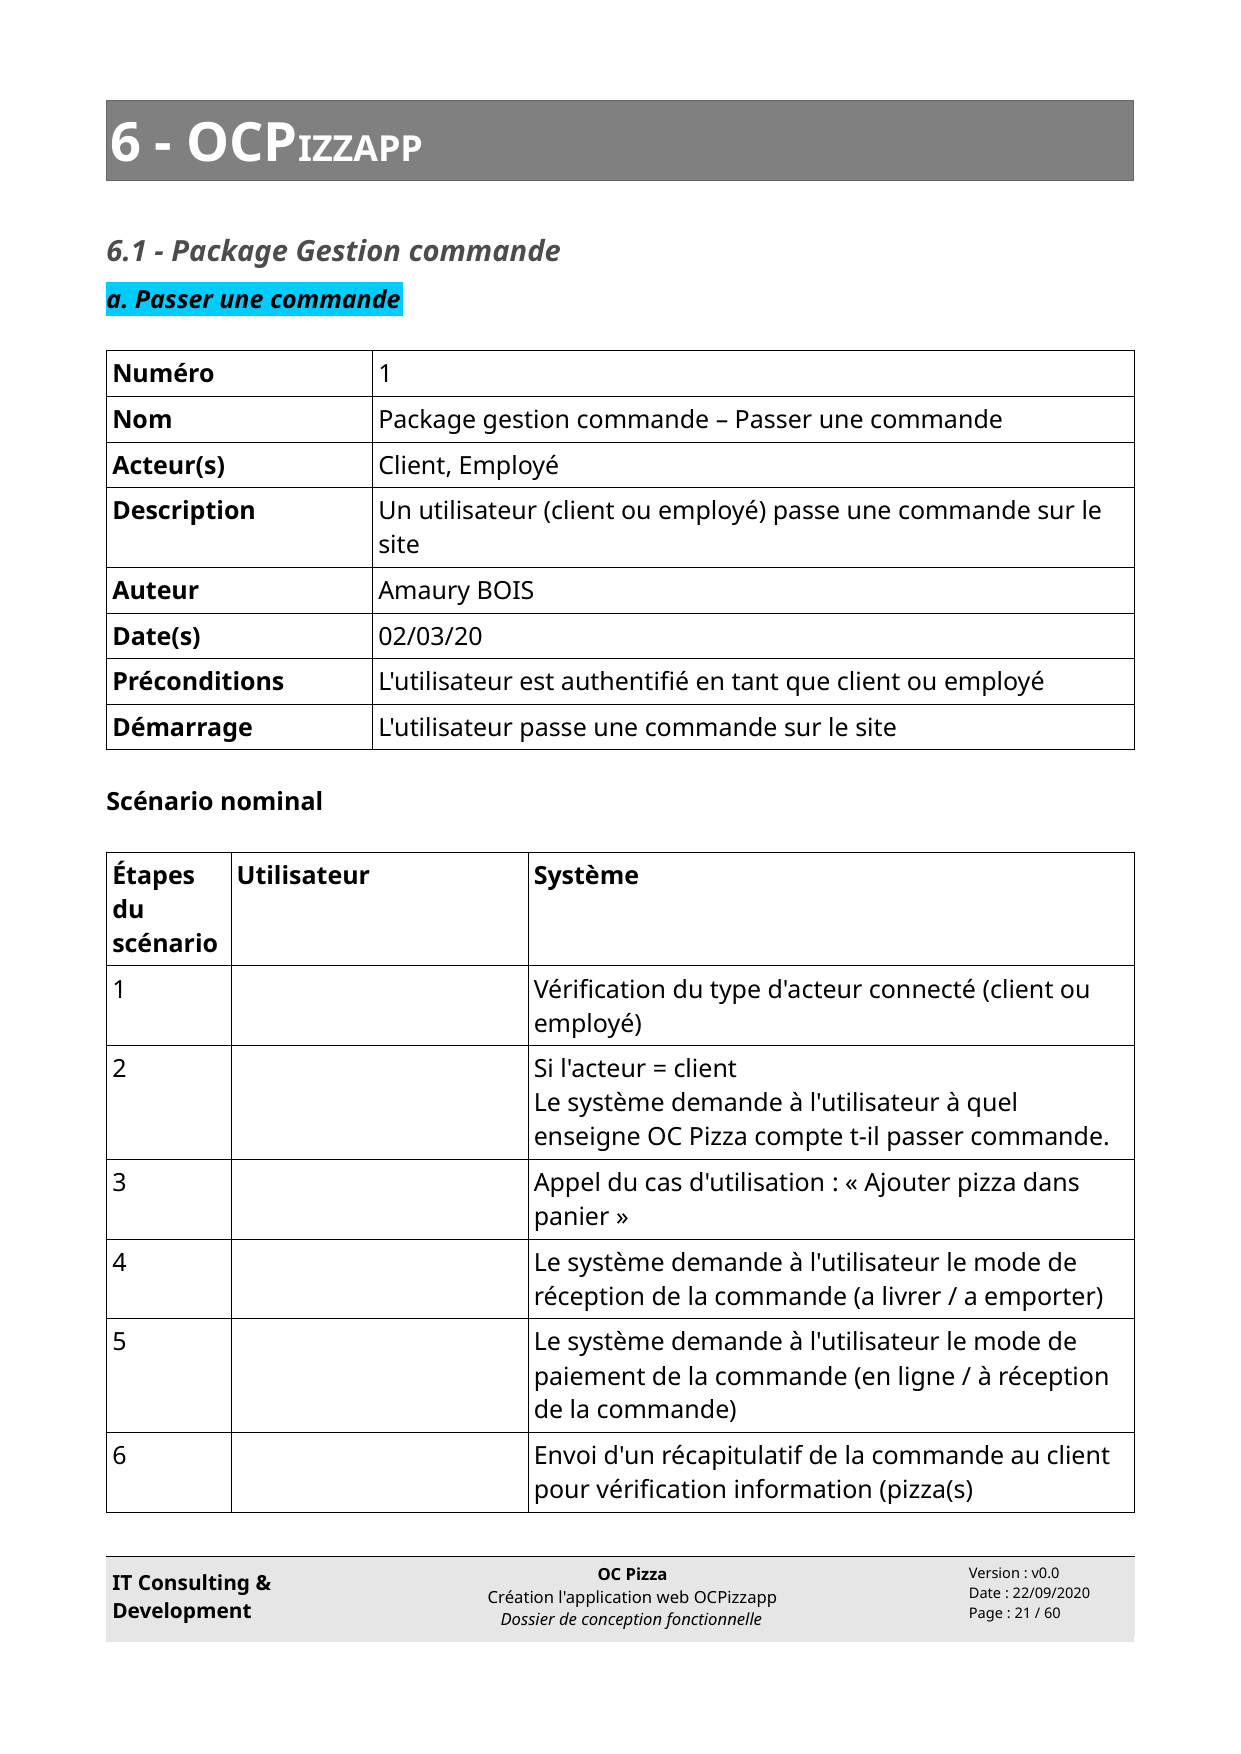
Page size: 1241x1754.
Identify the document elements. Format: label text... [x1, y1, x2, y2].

table_cell Un utilisateur (client ou employé) passe une commande sur le site [373, 488, 1134, 567]
table_cell [232, 1160, 528, 1238]
table_cell Description [107, 488, 372, 567]
table_cell Client, Employé [373, 443, 1134, 487]
table_header Numéro [107, 351, 372, 396]
table_cell 03/02/20 [373, 614, 1134, 658]
table_cell Date(s) [107, 614, 372, 658]
table_cell L'utilisateur est authentifié en tant que client ou employé [373, 659, 1134, 704]
table_cell Package gestion commande – Passer une commande [373, 397, 1134, 442]
table_cell Envoi d'un récapitulatif de la commande au client pour vérification information (pizza(s) [529, 1433, 1134, 1512]
table_cell [232, 1240, 528, 1318]
table_header Système [529, 853, 1134, 965]
table_cell 5 [107, 1319, 231, 1432]
table_cell 3 [107, 1160, 231, 1238]
table_cell Amaury BOIS [373, 568, 1134, 612]
text Scénario nominal [106, 783, 1134, 818]
table_header Étapes du scénario [107, 853, 231, 965]
table_cell [232, 966, 528, 1045]
table_cell 2 [107, 1046, 231, 1159]
table_cell 4 [107, 1240, 231, 1318]
table_header Utilisateur [232, 853, 528, 965]
table_cell Démarrage [107, 705, 372, 749]
table_cell Vérification du type d'acteur connecté (client ou employé) [529, 966, 1134, 1045]
table_cell Si l'acteur = client Le système demande à l'utilisateur à quel enseigne OC Pizza compte t-il passer commande. [529, 1046, 1134, 1159]
table_cell Préconditions [107, 659, 372, 704]
table_cell Le système demande à l'utilisateur le mode de paiement de la commande (en ligne / à réception de la commande) [529, 1319, 1134, 1432]
table_cell Acteur(s) [107, 443, 372, 487]
subtitle OCPizzapp [107, 101, 1133, 180]
table_cell Le système demande à l'utilisateur le mode de réception de la commande (a livrer / a emporter) [529, 1240, 1134, 1318]
table_cell 6 [107, 1433, 231, 1512]
table_cell L'utilisateur passe une commande sur le site [373, 705, 1134, 749]
text a. Passer une commande [106, 282, 1134, 316]
table_cell [232, 1319, 528, 1432]
table_cell Auteur [107, 568, 372, 612]
subtitle 6.1 - Package Gestion commande [106, 230, 1134, 270]
table_cell 1 [107, 966, 231, 1045]
table_cell Nom [107, 397, 372, 442]
table_cell [232, 1046, 528, 1159]
table_cell [232, 1433, 528, 1512]
table_header 1 [373, 351, 1134, 396]
table_cell Appel du cas d'utilisation : « Ajouter pizza dans panier » [529, 1160, 1134, 1238]
